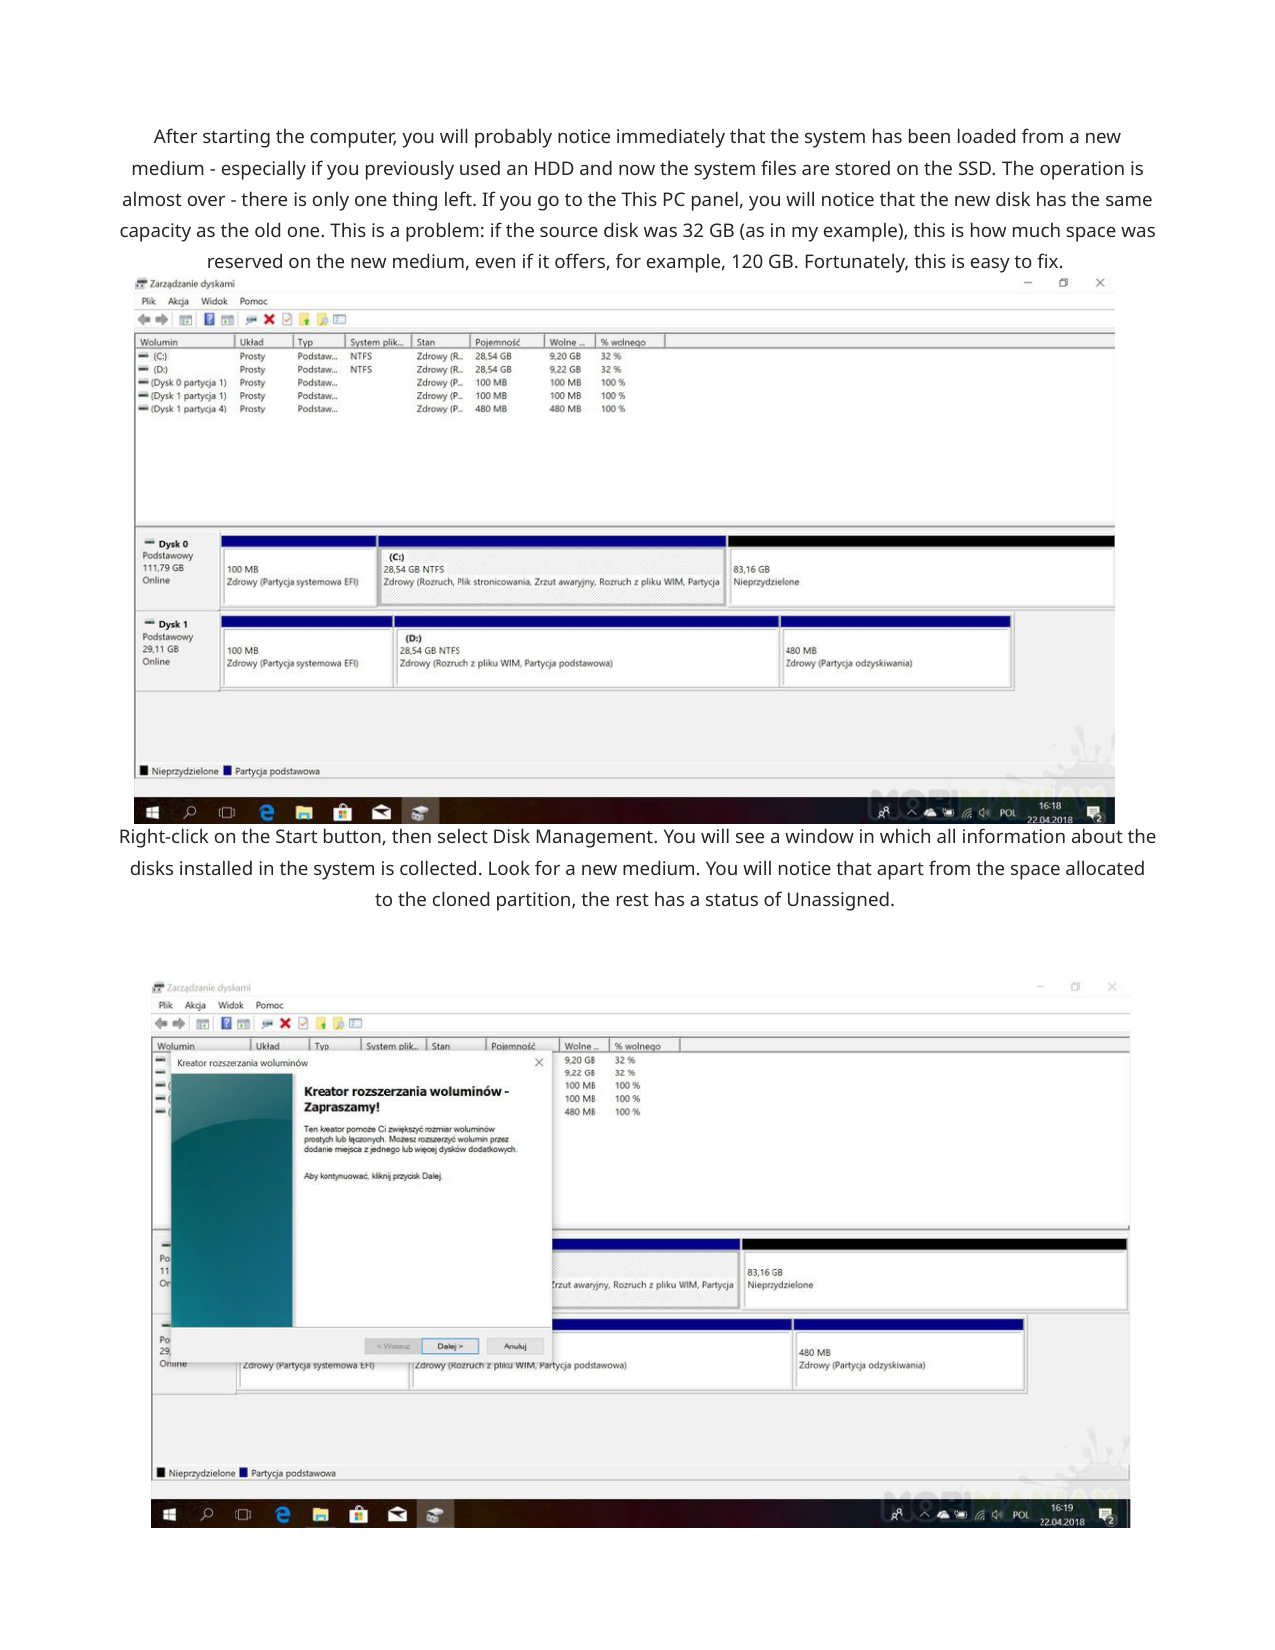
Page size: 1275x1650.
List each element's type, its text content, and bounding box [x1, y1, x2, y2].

picture [146, 980, 1131, 1528]
text Right-click on the Start button, then select Disk Management. You will see a window in which all information about the disks installed in the system is collected. Look for a new medium. You will notice that apart from the space allocated to the cloned partition, the rest has a status of Unassigned. [118, 299, 1157, 912]
picture [131, 276, 1115, 824]
text After starting the computer, you will probably notice immediately that the system has been loaded from a new medium - especially if you previously used an HDD and now the system files are stored on the SSD. The operation is almost over - there is only one thing left. If you go to the This PC panel, you will notice that the new disk has the same capacity as the old one. This is a problem: if the source disk was 32 GB (as in my example), this is how much space was reserved on the new medium, even if it offers, for example, 120 GB. Fortunately, this is easy to fix. [118, 118, 1157, 274]
